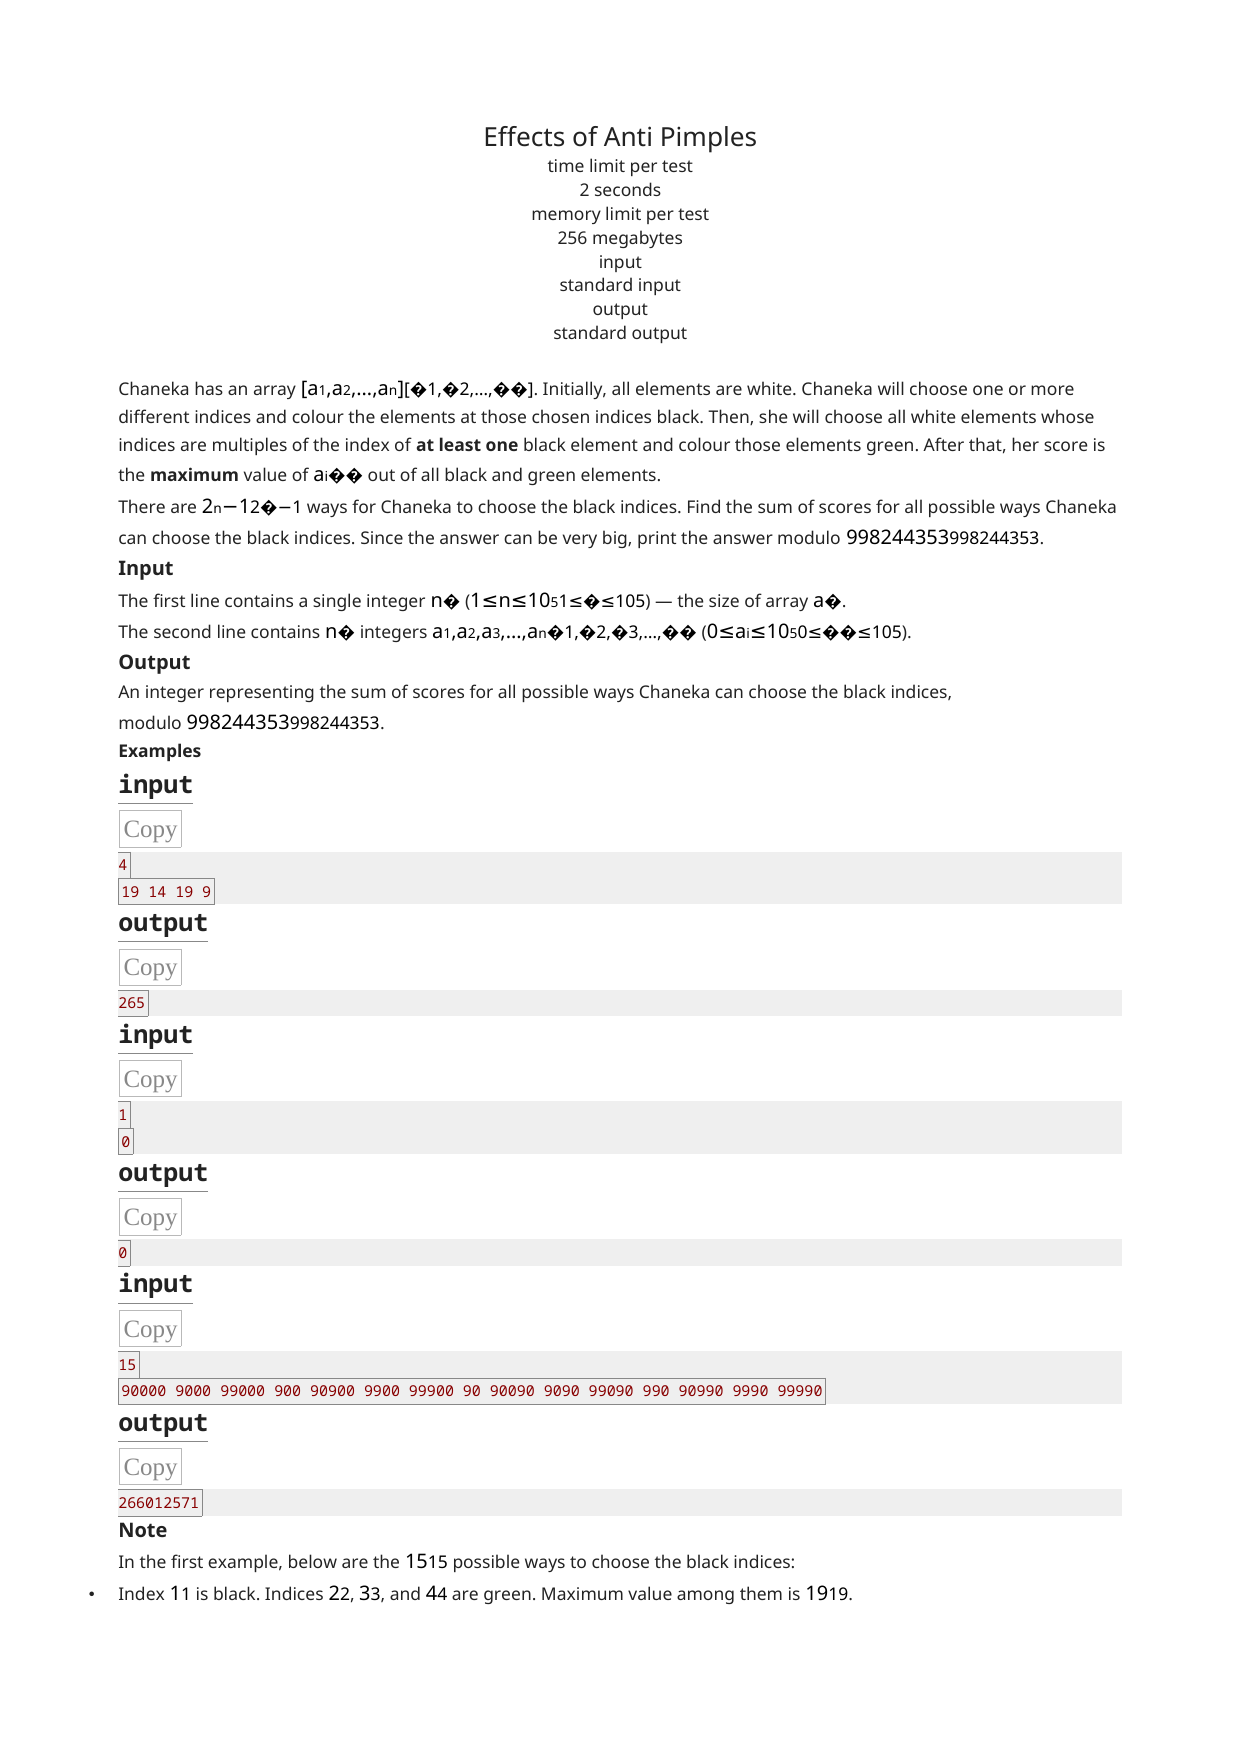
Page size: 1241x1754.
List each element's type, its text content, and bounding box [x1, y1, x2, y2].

text 2 seconds [118, 178, 1122, 202]
text Copy [120, 1199, 181, 1235]
text input [118, 1016, 1122, 1053]
text An integer representing the sum of scores for all possible ways Chaneka can choose the black indices, modulo 998244353998244353. [118, 680, 1122, 735]
text 4 [118, 853, 130, 878]
text 90000 9000 99000 900 90900 9900 99900 90 90090 9090 99090 990 90990 9990 99990 [119, 1379, 825, 1404]
text 265 [118, 991, 148, 1016]
text 1 [118, 1102, 130, 1128]
text input [118, 1266, 1122, 1303]
text output [118, 1154, 1122, 1191]
text In the first example, below are the 1515 possible ways to choose the black indices: [118, 1547, 1122, 1574]
text [182, 810, 1121, 847]
text The second line contains n� integers a1,a2,a3,…,an�1,�2,�3,…,�� (0≤ai≤1050≤��≤105). [118, 617, 1122, 644]
text 0 [119, 1129, 133, 1154]
text standard input [118, 273, 1122, 297]
text Copy [120, 811, 181, 847]
text [131, 1101, 1122, 1128]
text time limit per test [118, 154, 1122, 178]
text input [118, 766, 1122, 803]
text output [118, 1404, 1122, 1441]
text input [118, 249, 1122, 273]
text 266012571 [118, 1490, 202, 1516]
text [149, 990, 1122, 1016]
text memory limit per test [118, 202, 1122, 225]
text Copy [120, 1449, 181, 1484]
text Input [118, 554, 1122, 582]
text [182, 1310, 1121, 1346]
list Index 11 is black. Indices 22, 33, and 44 are green. Maximum value among them is 1919. [118, 1578, 1122, 1606]
text Chaneka has an array [a1,a2,…,an][�1,�2,…,��]. Initially, all elements are white. Chaneka will choose one or more different indices and colour the elements at those chosen indices black. Then, she will choose all white elements whose indices are multiples of the index of at least one black element and colour those elements green. After that, her score is the maximum value of ai�� out of all black and green elements. [118, 374, 1122, 488]
text Copy [120, 950, 181, 985]
text [182, 1448, 1121, 1484]
text [182, 1198, 1121, 1235]
text [134, 1128, 1122, 1154]
text Examples [118, 739, 1122, 763]
text [131, 1239, 1122, 1266]
text The first line contains a single integer n� (1≤n≤1051≤�≤105) — the size of array a�. [118, 586, 1122, 613]
text standard output [118, 321, 1122, 345]
text Output [118, 648, 1122, 676]
text [826, 1378, 1122, 1404]
text [131, 852, 1122, 878]
text Copy [120, 1311, 181, 1346]
text Note [118, 1516, 1122, 1543]
text [182, 948, 1121, 985]
text Effects of Anti Pimples [118, 118, 1122, 154]
text 256 megabytes [118, 225, 1122, 249]
text 19 14 19 9 [119, 879, 214, 904]
text Copy [120, 1061, 181, 1096]
text 0 [118, 1241, 130, 1266]
text [140, 1351, 1122, 1378]
text [215, 878, 1122, 904]
text There are 2n−12�−1 ways for Chaneka to choose the black indices. Find the sum of scores for all possible ways Chaneka can choose the black indices. Since the answer can be very big, print the answer modulo 998244353998244353. [118, 492, 1122, 550]
text [182, 1060, 1121, 1097]
text [203, 1489, 1122, 1516]
text output [118, 297, 1122, 321]
text output [118, 904, 1122, 942]
text 15 [118, 1352, 139, 1378]
